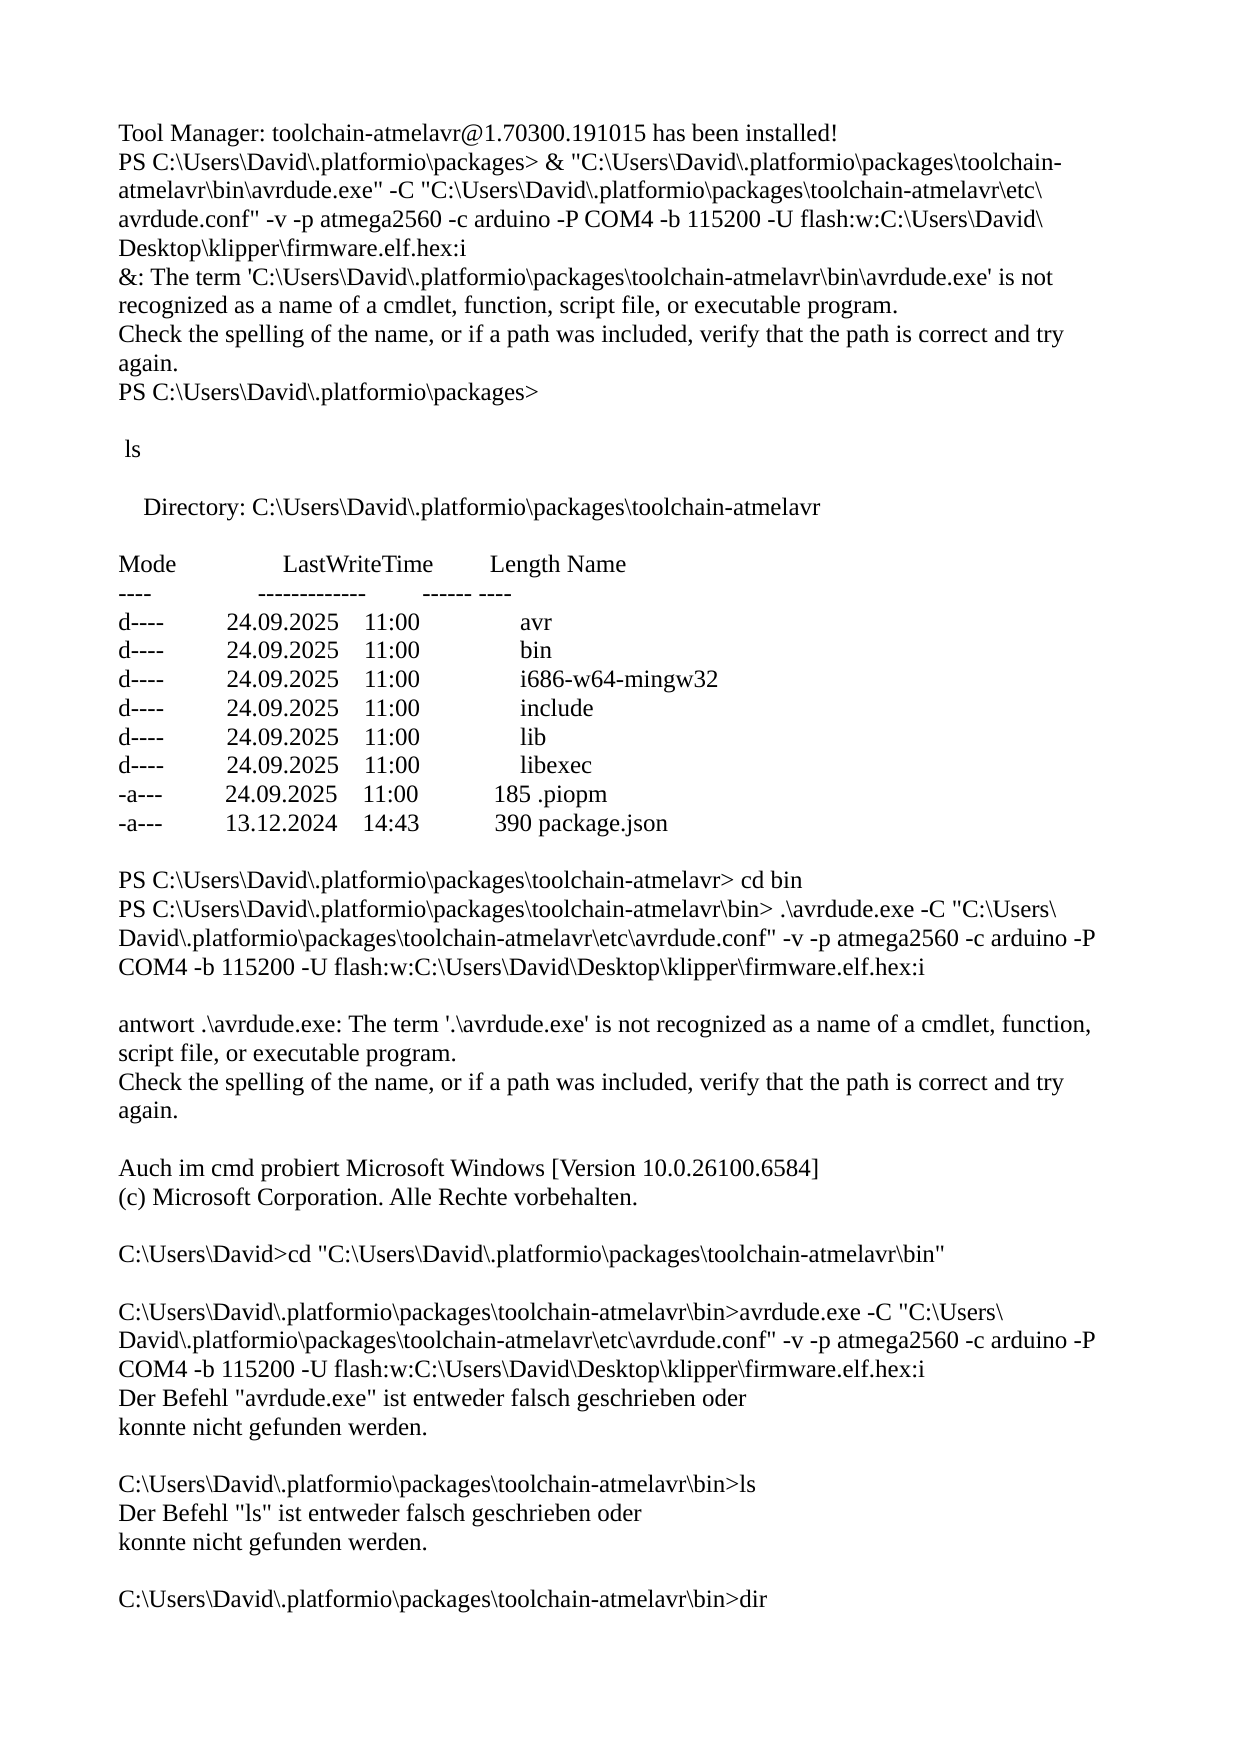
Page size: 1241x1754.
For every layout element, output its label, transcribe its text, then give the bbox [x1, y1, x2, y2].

text C:\Users\David\.platformio\packages\toolchain-atmelavr\bin>ls [118, 1469, 1122, 1498]
text ls [118, 434, 1122, 463]
text ---- ------------- ------ ---- [118, 578, 1122, 607]
text PS C:\Users\David\.platformio\packages\toolchain-atmelavr> cd bin [118, 866, 1122, 894]
text (c) Microsoft Corporation. Alle Rechte vorbehalten. [118, 1182, 1122, 1211]
text d---- 24.09.2025 11:00 avr [118, 607, 1122, 636]
text Check the spelling of the name, or if a path was included, verify that the path is correct and try again. [118, 1067, 1122, 1124]
text Mode LastWriteTime Length Name [118, 549, 1122, 578]
text Tool Manager: toolchain-atmelavr@1.70300.191015 has been installed! [118, 118, 1122, 147]
text C:\Users\David\.platformio\packages\toolchain-atmelavr\bin>dir [118, 1584, 1122, 1613]
text -a--- 13.12.2024 14:43 390 package.json [118, 808, 1122, 837]
text PS C:\Users\David\.platformio\packages> [118, 377, 1122, 406]
text Check the spelling of the name, or if a path was included, verify that the path is correct and try again. [118, 319, 1122, 377]
text Auch im cmd probiert Microsoft Windows [Version 10.0.26100.6584] [118, 1153, 1122, 1182]
text Directory: C:\Users\David\.platformio\packages\toolchain-atmelavr [118, 492, 1122, 521]
text &: The term 'C:\Users\David\.platformio\packages\toolchain-atmelavr\bin\avrdude.exe' is not recognized as a name of a cmdlet, function, script file, or executable program. [118, 262, 1122, 319]
text d---- 24.09.2025 11:00 include [118, 693, 1122, 722]
text -a--- 24.09.2025 11:00 185 .piopm [118, 779, 1122, 808]
text d---- 24.09.2025 11:00 bin [118, 636, 1122, 664]
text d---- 24.09.2025 11:00 i686-w64-mingw32 [118, 664, 1122, 693]
text Der Befehl "ls" ist entweder falsch geschrieben oder [118, 1498, 1122, 1527]
text d---- 24.09.2025 11:00 libexec [118, 751, 1122, 779]
text d---- 24.09.2025 11:00 lib [118, 722, 1122, 751]
text konnte nicht gefunden werden. [118, 1527, 1122, 1556]
text C:\Users\David\.platformio\packages\toolchain-atmelavr\bin>avrdude.exe -C "C:\Users\David\.platformio\packages\toolchain-atmelavr\etc\avrdude.conf" -v -p atmega2560 -c arduino -P COM4 -b 115200 -U flash:w:C:\Users\David\Desktop\klipper\firmware.elf.hex:i [118, 1297, 1122, 1383]
text PS C:\Users\David\.platformio\packages> & "C:\Users\David\.platformio\packages\toolchain-atmelavr\bin\avrdude.exe" -C "C:\Users\David\.platformio\packages\toolchain-atmelavr\etc\avrdude.conf" -v -p atmega2560 -c arduino -P COM4 -b 115200 -U flash:w:C:\Users\David\Desktop\klipper\firmware.elf.hex:i [118, 147, 1122, 262]
text konnte nicht gefunden werden. [118, 1412, 1122, 1441]
text PS C:\Users\David\.platformio\packages\toolchain-atmelavr\bin> .\avrdude.exe -C "C:\Users\David\.platformio\packages\toolchain-atmelavr\etc\avrdude.conf" -v -p atmega2560 -c arduino -P COM4 -b 115200 -U flash:w:C:\Users\David\Desktop\klipper\firmware.elf.hex:i [118, 894, 1122, 981]
text C:\Users\David>cd "C:\Users\David\.platformio\packages\toolchain-atmelavr\bin" [118, 1239, 1122, 1268]
text Der Befehl "avrdude.exe" ist entweder falsch geschrieben oder [118, 1383, 1122, 1412]
text antwort .\avrdude.exe: The term '.\avrdude.exe' is not recognized as a name of a cmdlet, function, script file, or executable program. [118, 1009, 1122, 1067]
